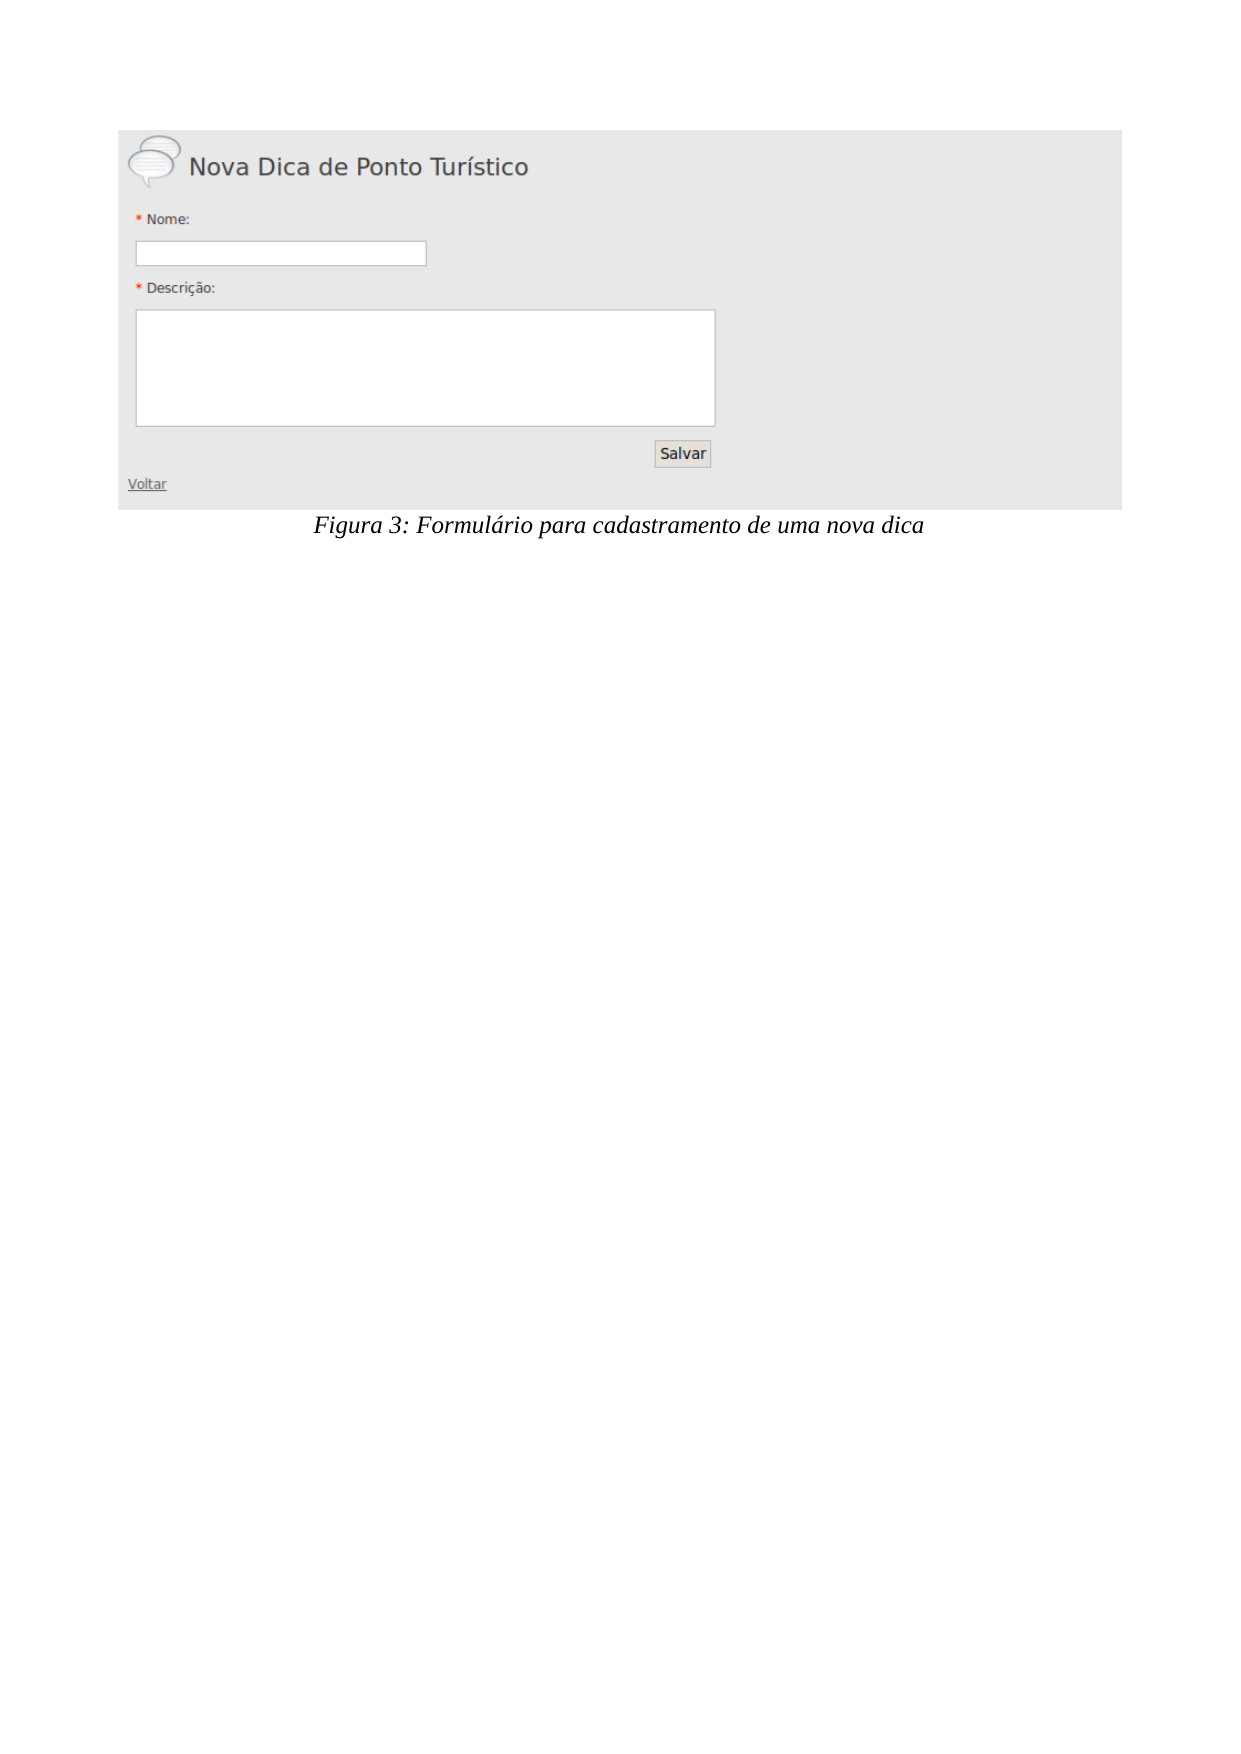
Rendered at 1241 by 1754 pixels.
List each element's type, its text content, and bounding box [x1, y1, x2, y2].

text Figura 3: Formulário para cadastramento de uma nova dica [118, 510, 1122, 539]
picture [118, 130, 1123, 510]
